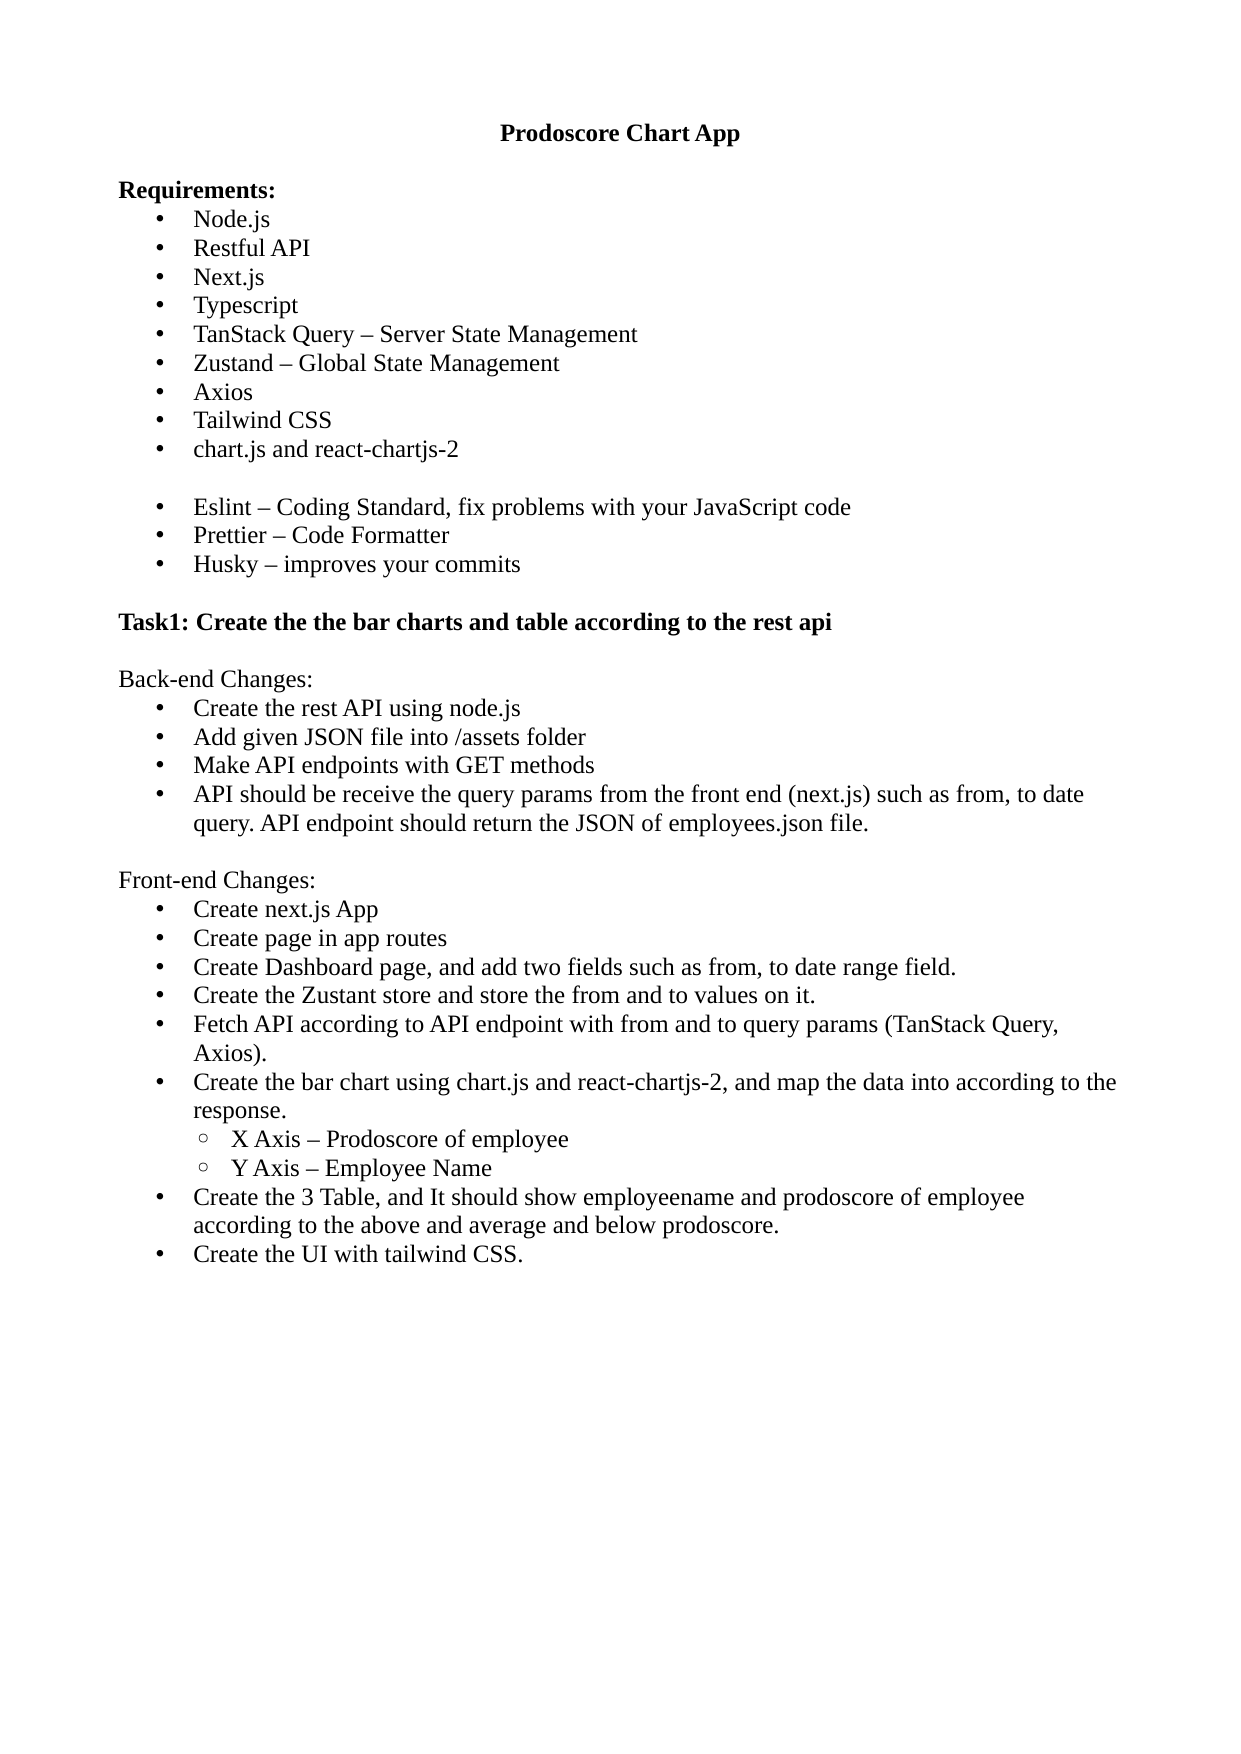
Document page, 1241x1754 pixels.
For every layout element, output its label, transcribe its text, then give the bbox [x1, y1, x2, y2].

list TanStack Query – Server State Management [156, 319, 1122, 348]
list Node.js [156, 204, 1122, 233]
list Make API endpoints with GET methods [156, 751, 1122, 779]
list Restful API [156, 233, 1122, 262]
list Create page in app routes [156, 923, 1122, 952]
list Typescript [156, 291, 1122, 319]
list Create Dashboard page, and add two fields such as from, to date range field. [156, 952, 1122, 981]
list API should be receive the query params from the front end (next.js) such as from, to date query. API endpoint should return the JSON of employees.json file. [156, 779, 1122, 837]
list Create the rest API using node.js [156, 693, 1122, 722]
text Back-end Changes: [118, 664, 1122, 693]
list Fetch API according to API endpoint with from and to query params (TanStack Query, Axios). [156, 1009, 1122, 1067]
list Create the bar chart using chart.js and react-chartjs-2, and map the data into according to the response. [156, 1067, 1122, 1124]
list Eslint – Coding Standard, fix problems with your JavaScript code [156, 492, 1122, 521]
list Next.js [156, 262, 1122, 291]
list Create the Zustant store and store the from and to values on it. [156, 981, 1122, 1009]
text Front-end Changes: [118, 866, 1122, 894]
list Y Axis – Employee Name [193, 1153, 1122, 1182]
list Prettier – Code Formatter [156, 521, 1122, 549]
list Add given JSON file into /assets folder [156, 722, 1122, 751]
text Prodoscore Chart App [118, 118, 1122, 147]
list chart.js and react-chartjs-2 [156, 434, 1122, 463]
list Tailwind CSS [156, 406, 1122, 434]
list Create the 3 Table, and It should show employeename and prodoscore of employee according to the above and average and below prodoscore. [156, 1182, 1122, 1239]
list Create the UI with tailwind CSS. [156, 1239, 1122, 1268]
text Task1: Create the the bar charts and table according to the rest api [118, 607, 1122, 636]
text Requirements: [118, 176, 1122, 204]
list Create next.js App [156, 894, 1122, 923]
list Husky – improves your commits [156, 549, 1122, 578]
list X Axis – Prodoscore of employee [193, 1124, 1122, 1153]
list Axios [156, 377, 1122, 406]
list Zustand – Global State Management [156, 348, 1122, 377]
